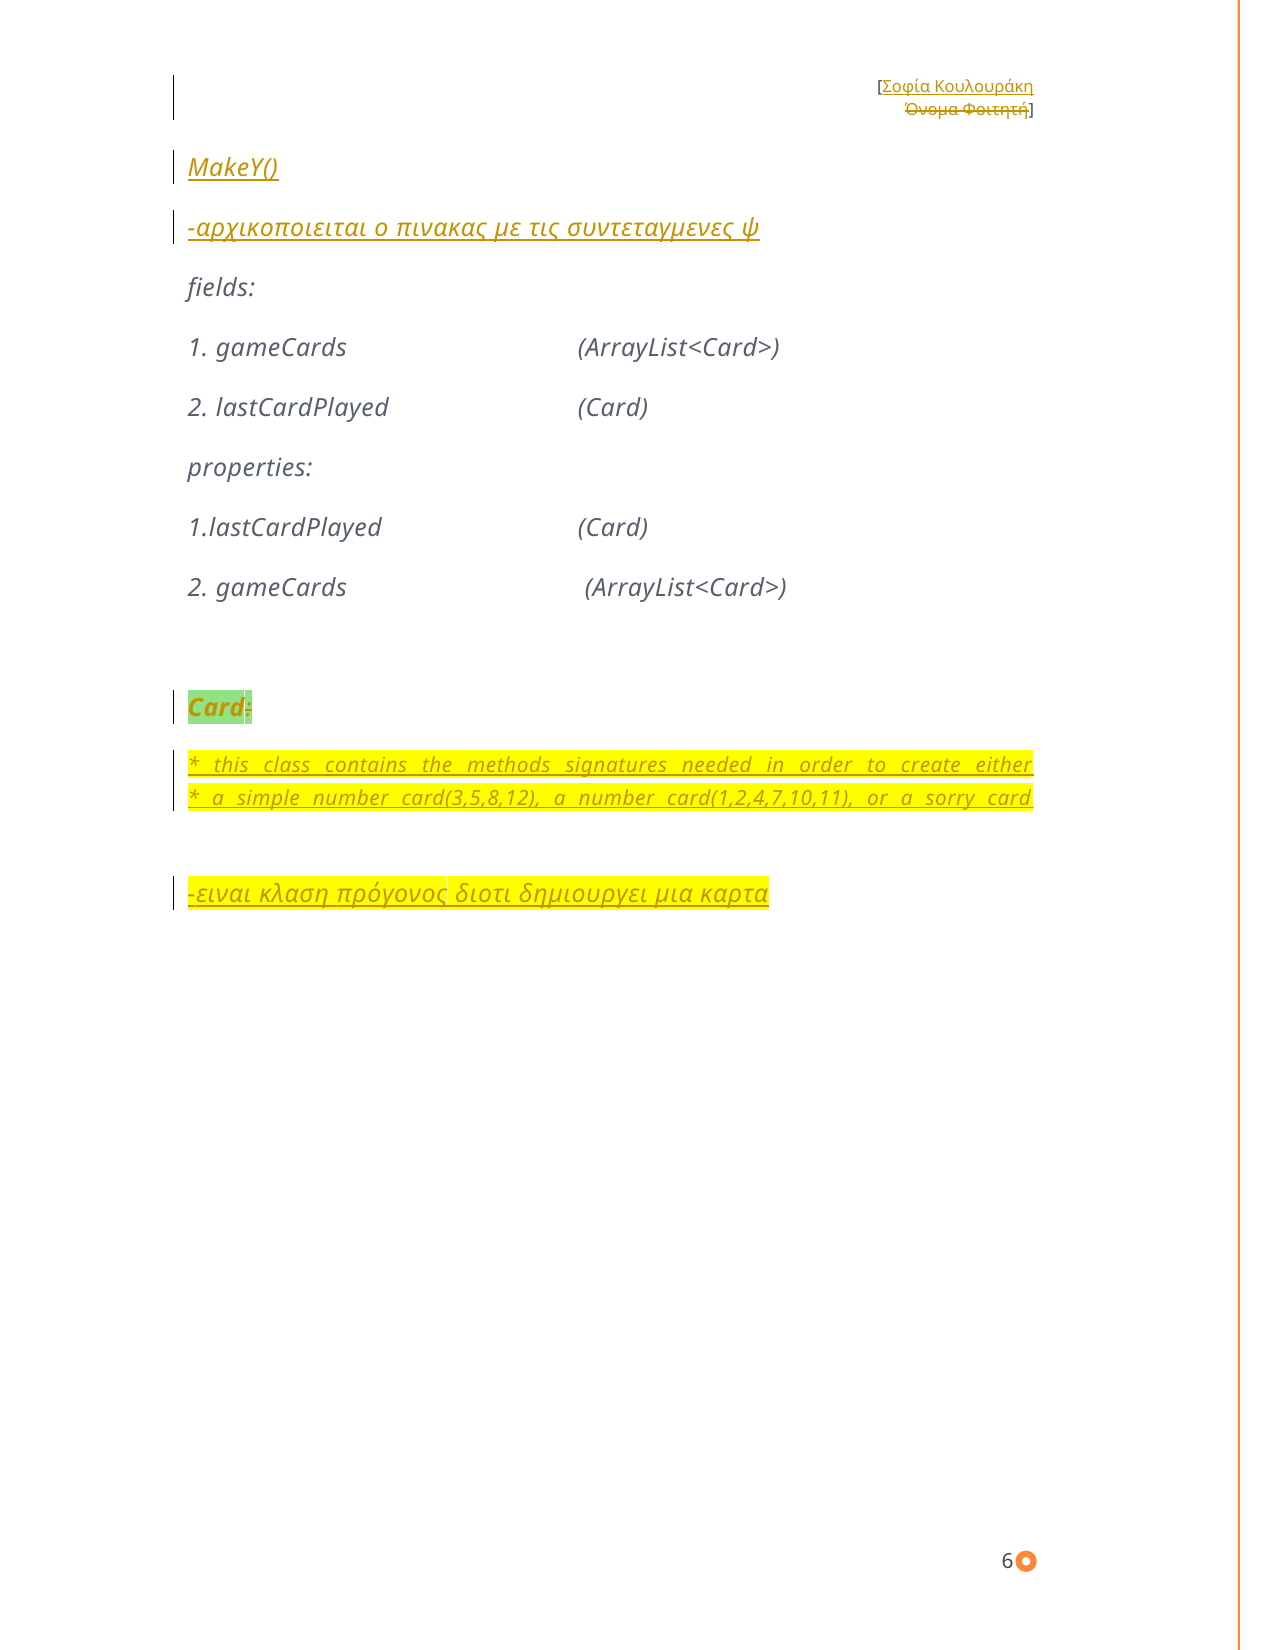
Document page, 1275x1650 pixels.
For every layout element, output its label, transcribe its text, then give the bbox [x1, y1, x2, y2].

text Card [187, 690, 1034, 724]
text -ειναι κλαση πρόγονος διοτι δημιουργει μια καρτα [187, 876, 1034, 910]
text 2. lastCardPlayed (Card) [187, 390, 1034, 424]
text * this class contains the methods signatures needed in order to create either [187, 750, 1034, 774]
text 1. gameCards (ArrayList<Card>) [187, 330, 1034, 364]
text 1.lastCardPlayed (Card) [187, 510, 1034, 544]
text * a simple number card(3,5,8,12), a number card(1,2,4,7,10,11), or a sorry card [187, 775, 1034, 807]
text properties: [187, 450, 1034, 484]
text 2. gameCards (ArrayList<Card>) [187, 570, 1034, 604]
text fields: [187, 270, 1034, 304]
text MakeY() [187, 150, 1034, 184]
text -αρχικοποιειται ο πινακας με τις συντεταγμενες ψ [187, 210, 1034, 244]
text [187, 808, 1034, 850]
